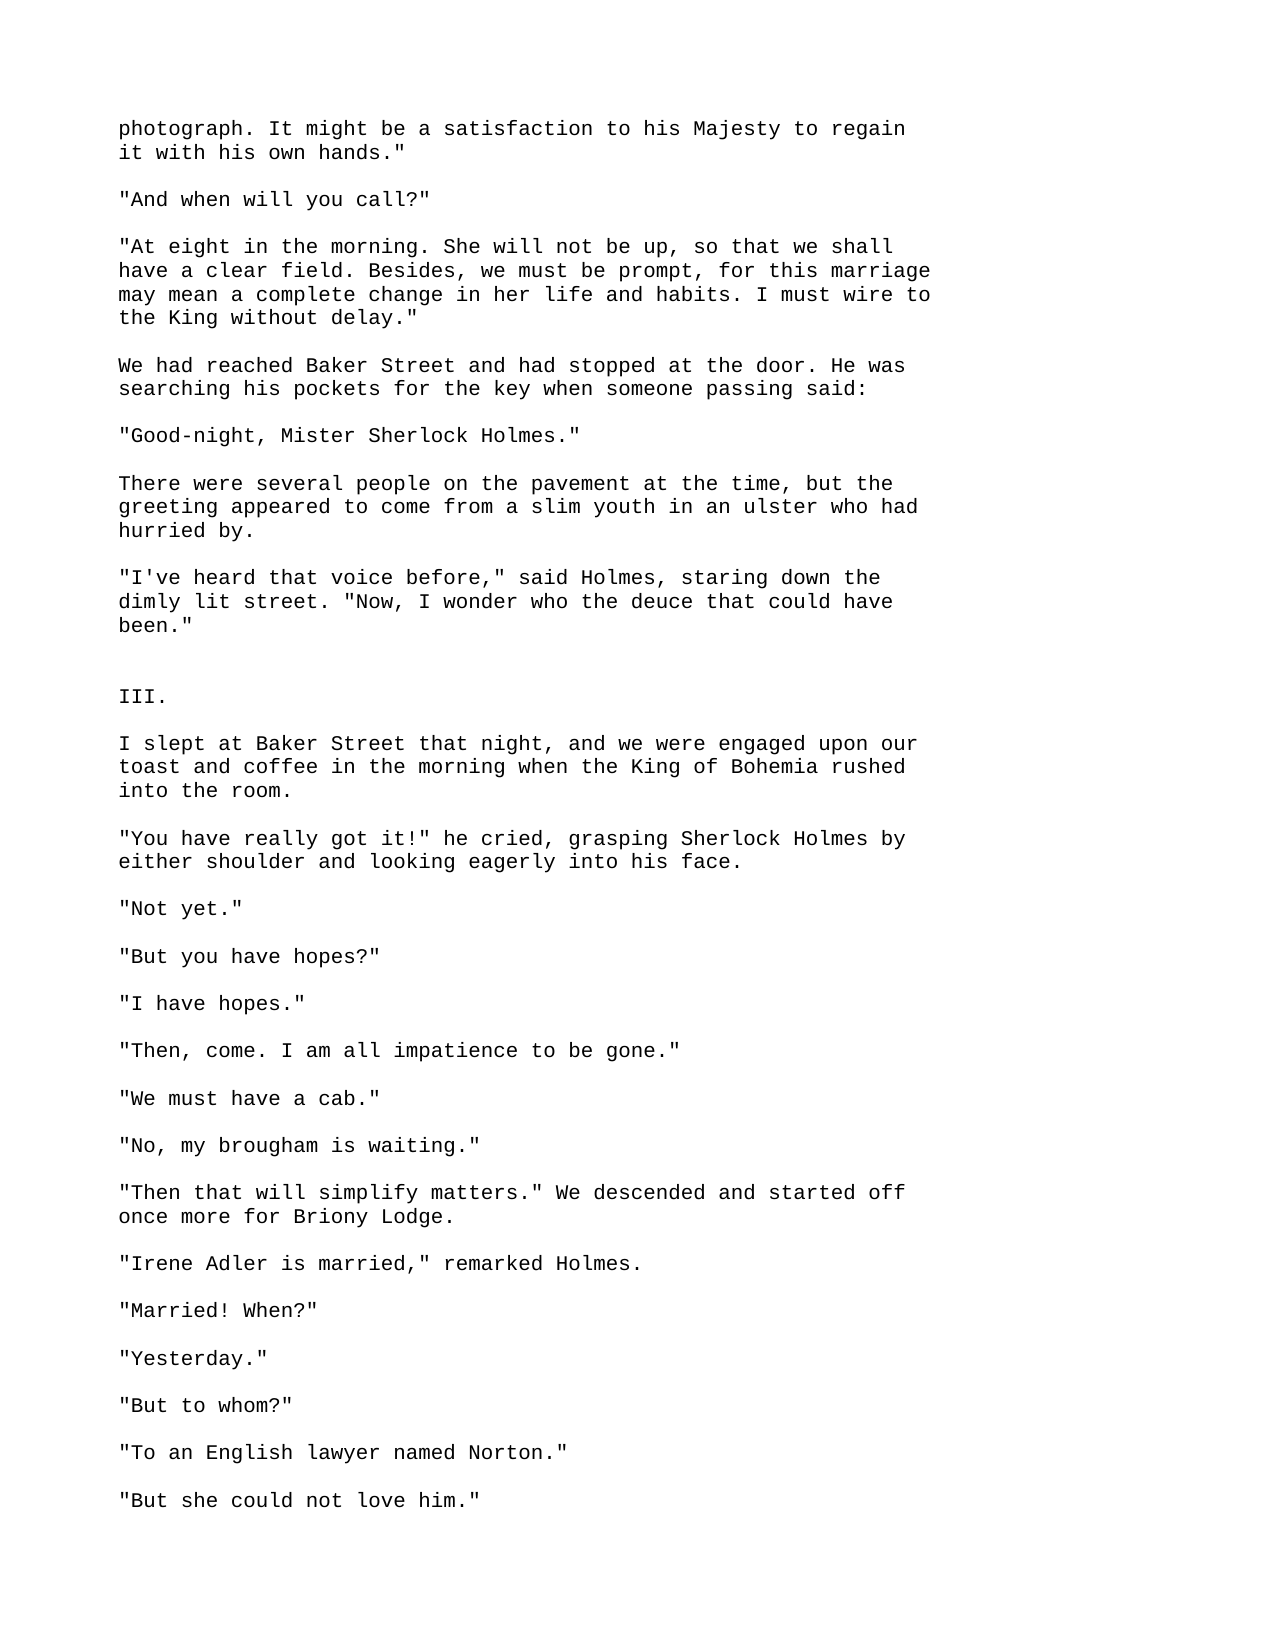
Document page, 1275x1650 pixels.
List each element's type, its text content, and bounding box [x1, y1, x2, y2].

text photograph. It might be a satisfaction to his Majesty to regain [118, 118, 1157, 142]
text "I have hopes." [118, 993, 1157, 1017]
text "But to whom?" [118, 1395, 1157, 1419]
text greeting appeared to come from a slim youth in an ulster who had [118, 496, 1157, 520]
text "You have really got it!" he cried, grasping Sherlock Holmes by [118, 827, 1157, 851]
text "Irene Adler is married," remarked Holmes. [118, 1253, 1157, 1277]
text "No, my brougham is waiting." [118, 1135, 1157, 1158]
text "At eight in the morning. She will not be up, so that we shall [118, 236, 1157, 260]
text have a clear field. Besides, we must be prompt, for this marriage [118, 260, 1157, 284]
text "And when will you call?" [118, 189, 1157, 213]
text "Yesterday." [118, 1348, 1157, 1371]
text toast and coffee in the morning when the King of Bohemia rushed [118, 757, 1157, 780]
text III. [118, 686, 1157, 709]
text either shoulder and looking eagerly into his face. [118, 851, 1157, 875]
text may mean a complete change in her life and habits. I must wire to [118, 284, 1157, 307]
text "But she could not love him." [118, 1489, 1157, 1513]
text We had reached Baker Street and had stopped at the door. He was [118, 354, 1157, 378]
text "To an English lawyer named Norton." [118, 1442, 1157, 1466]
text searching his pockets for the key when someone passing said: [118, 378, 1157, 402]
text "Married! When?" [118, 1300, 1157, 1324]
text "Not yet." [118, 898, 1157, 922]
text dimly lit street. "Now, I wonder who the deuce that could have [118, 591, 1157, 615]
text "Then that will simplify matters." We descended and started off [118, 1182, 1157, 1206]
text "I've heard that voice before," said Holmes, staring down the [118, 567, 1157, 591]
text "But you have hopes?" [118, 946, 1157, 969]
text been." [118, 615, 1157, 638]
text "We must have a cab." [118, 1088, 1157, 1111]
text hurried by. [118, 520, 1157, 544]
text the King without delay." [118, 307, 1157, 331]
text There were several people on the pavement at the time, but the [118, 473, 1157, 496]
text "Then, come. I am all impatience to be gone." [118, 1040, 1157, 1064]
text I slept at Baker Street that night, and we were engaged upon our [118, 733, 1157, 757]
text into the room. [118, 780, 1157, 804]
text once more for Briony Lodge. [118, 1206, 1157, 1229]
text it with his own hands." [118, 142, 1157, 165]
text "Good-night, Mister Sherlock Holmes." [118, 426, 1157, 449]
